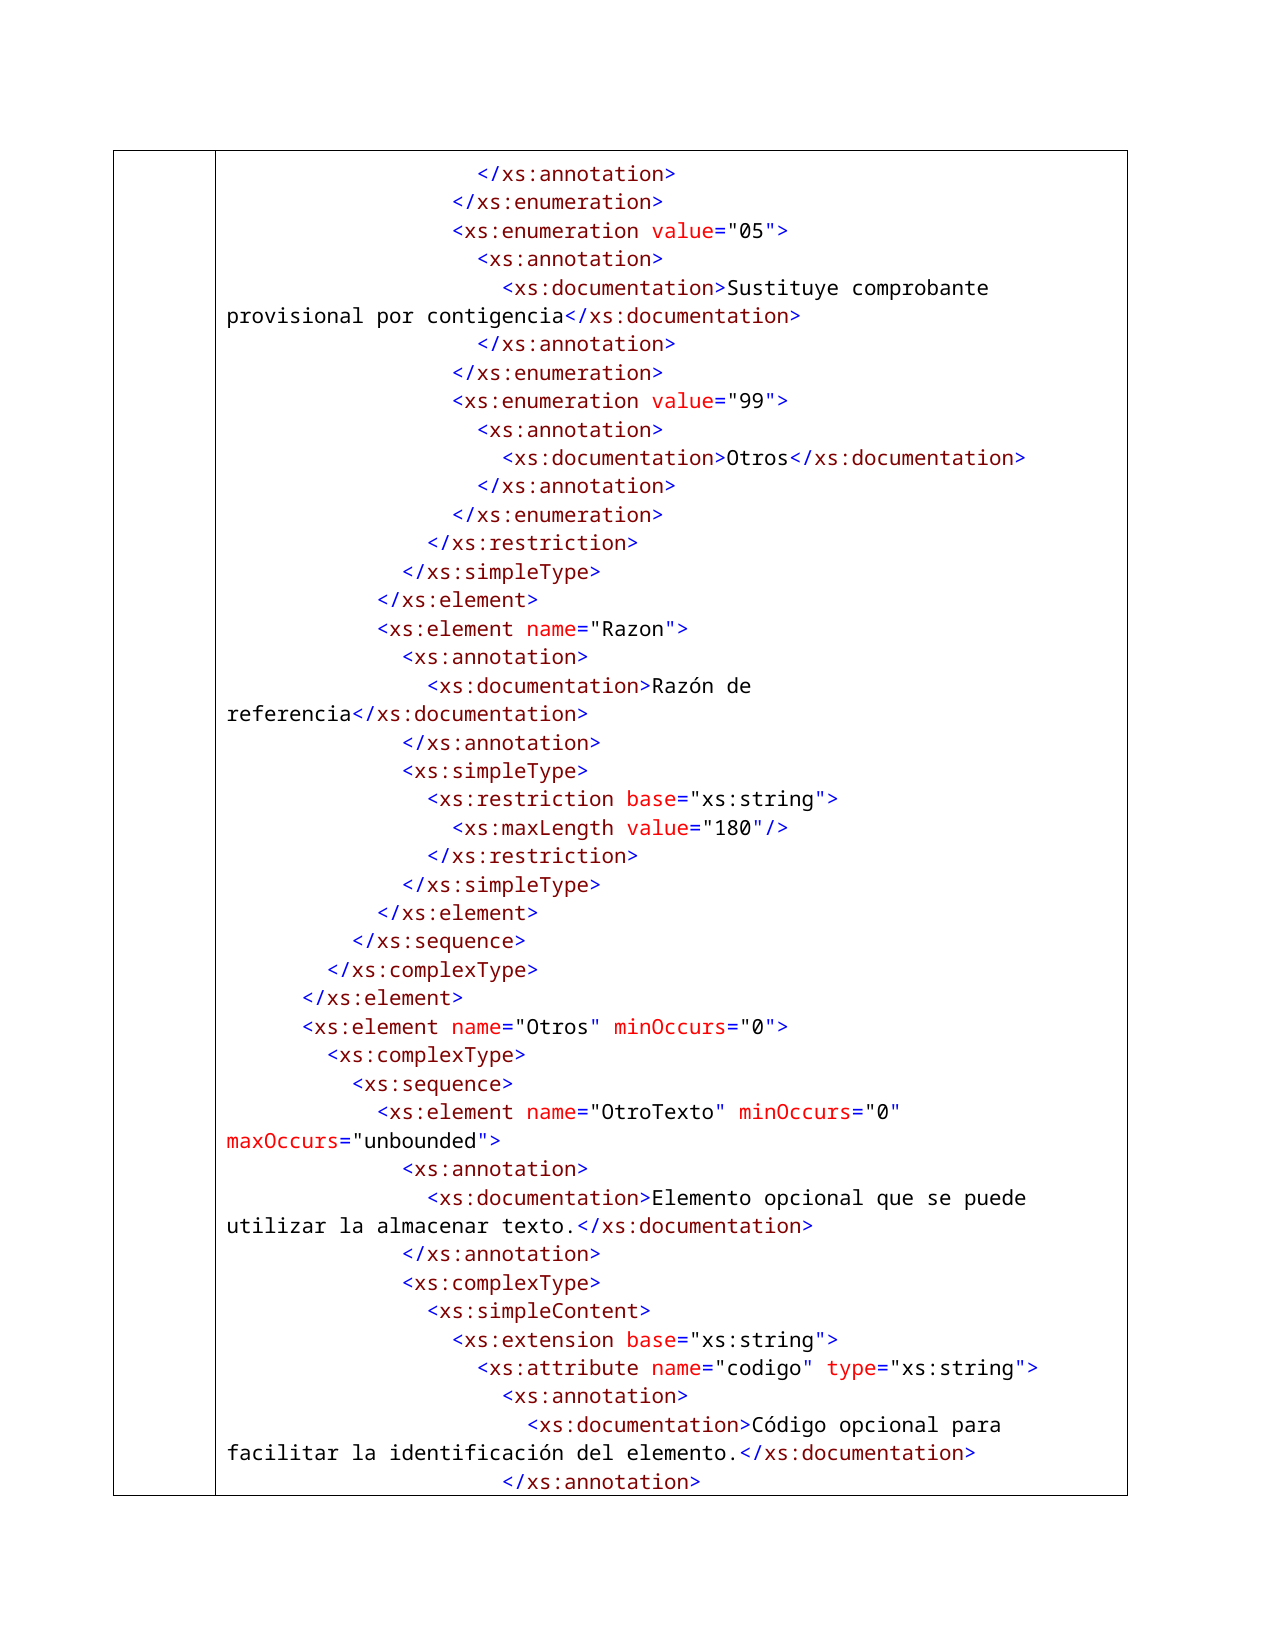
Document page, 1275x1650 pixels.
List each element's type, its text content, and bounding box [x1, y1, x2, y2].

table_cell [114, 151, 215, 1495]
table_cell </xs:annotation> </xs:enumeration> <xs:enumeration value="05"> <xs:annotation> <xs:documentation>Sustituye comprobante provisional por contigencia</xs:documentation> </xs:annotation> </xs:enumeration> <xs:enumeration value="99"> <xs:annotation> <xs:documentation>Otros</xs:documentation> </xs:annotation> </xs:enumeration> </xs:restriction> </xs:simpleType> </xs:element> <xs:element name="Razon"> <xs:annotation> <xs:documentation>Razón de referencia</xs:documentation> </xs:annotation> <xs:simpleType> <xs:restriction base="xs:string"> <xs:maxLength value="180"/> </xs:restriction> </xs:simpleType> </xs:element> </xs:sequence> </xs:complexType> </xs:element> <xs:element name="Otros" minOccurs="0"> <xs:complexType> <xs:sequence> <xs:element name="OtroTexto" minOccurs="0" maxOccurs="unbounded"> <xs:annotation> <xs:documentation>Elemento opcional que se puede utilizar la almacenar texto.</xs:documentation> </xs:annotation> <xs:complexType> <xs:simpleContent> <xs:extension base="xs:string"> <xs:attribute name="codigo" type="xs:string"> <xs:annotation> <xs:documentation>Código opcional para facilitar la identificación del elemento.</xs:documentation> </xs:annotation> [216, 151, 1127, 1495]
